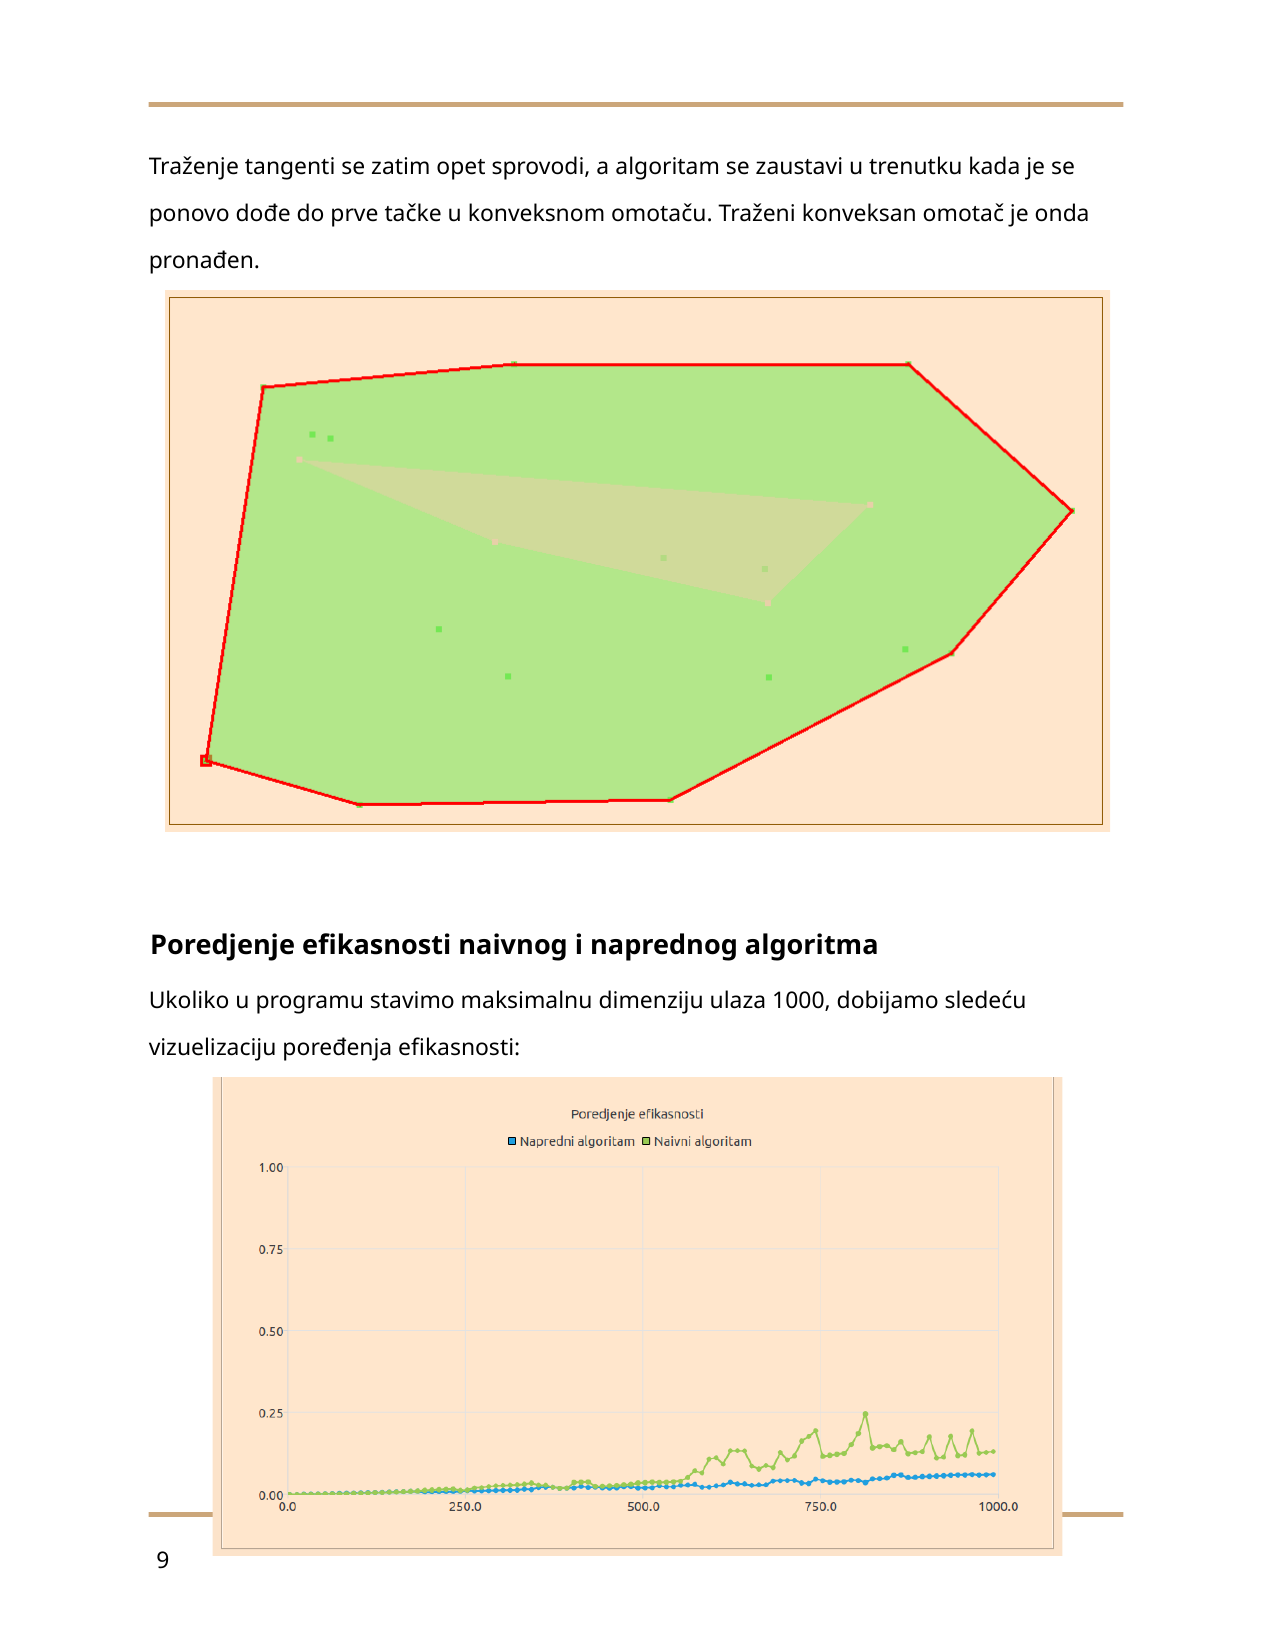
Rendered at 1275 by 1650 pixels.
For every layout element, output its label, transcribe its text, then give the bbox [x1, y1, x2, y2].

subtitle Poredjenje efikasnosti naivnog i naprednog algoritma [150, 926, 939, 963]
picture [165, 290, 1111, 832]
picture [148, 1077, 1124, 1556]
text Ukoliko u programu stavimo maksimalnu dimenziju ulaza 1000, dobijamo sledeću vizuelizaciju poređenja efikasnosti: [148, 983, 1125, 1062]
picture [148, 102, 1124, 107]
text Traženje tangenti se zatim opet sprovodi, a algoritam se zaustavi u trenutku kada je se ponovo dođe do prve tačke u konveksnom omotaču. Traženi konveksan omotač je onda pronađen. [148, 150, 1125, 275]
